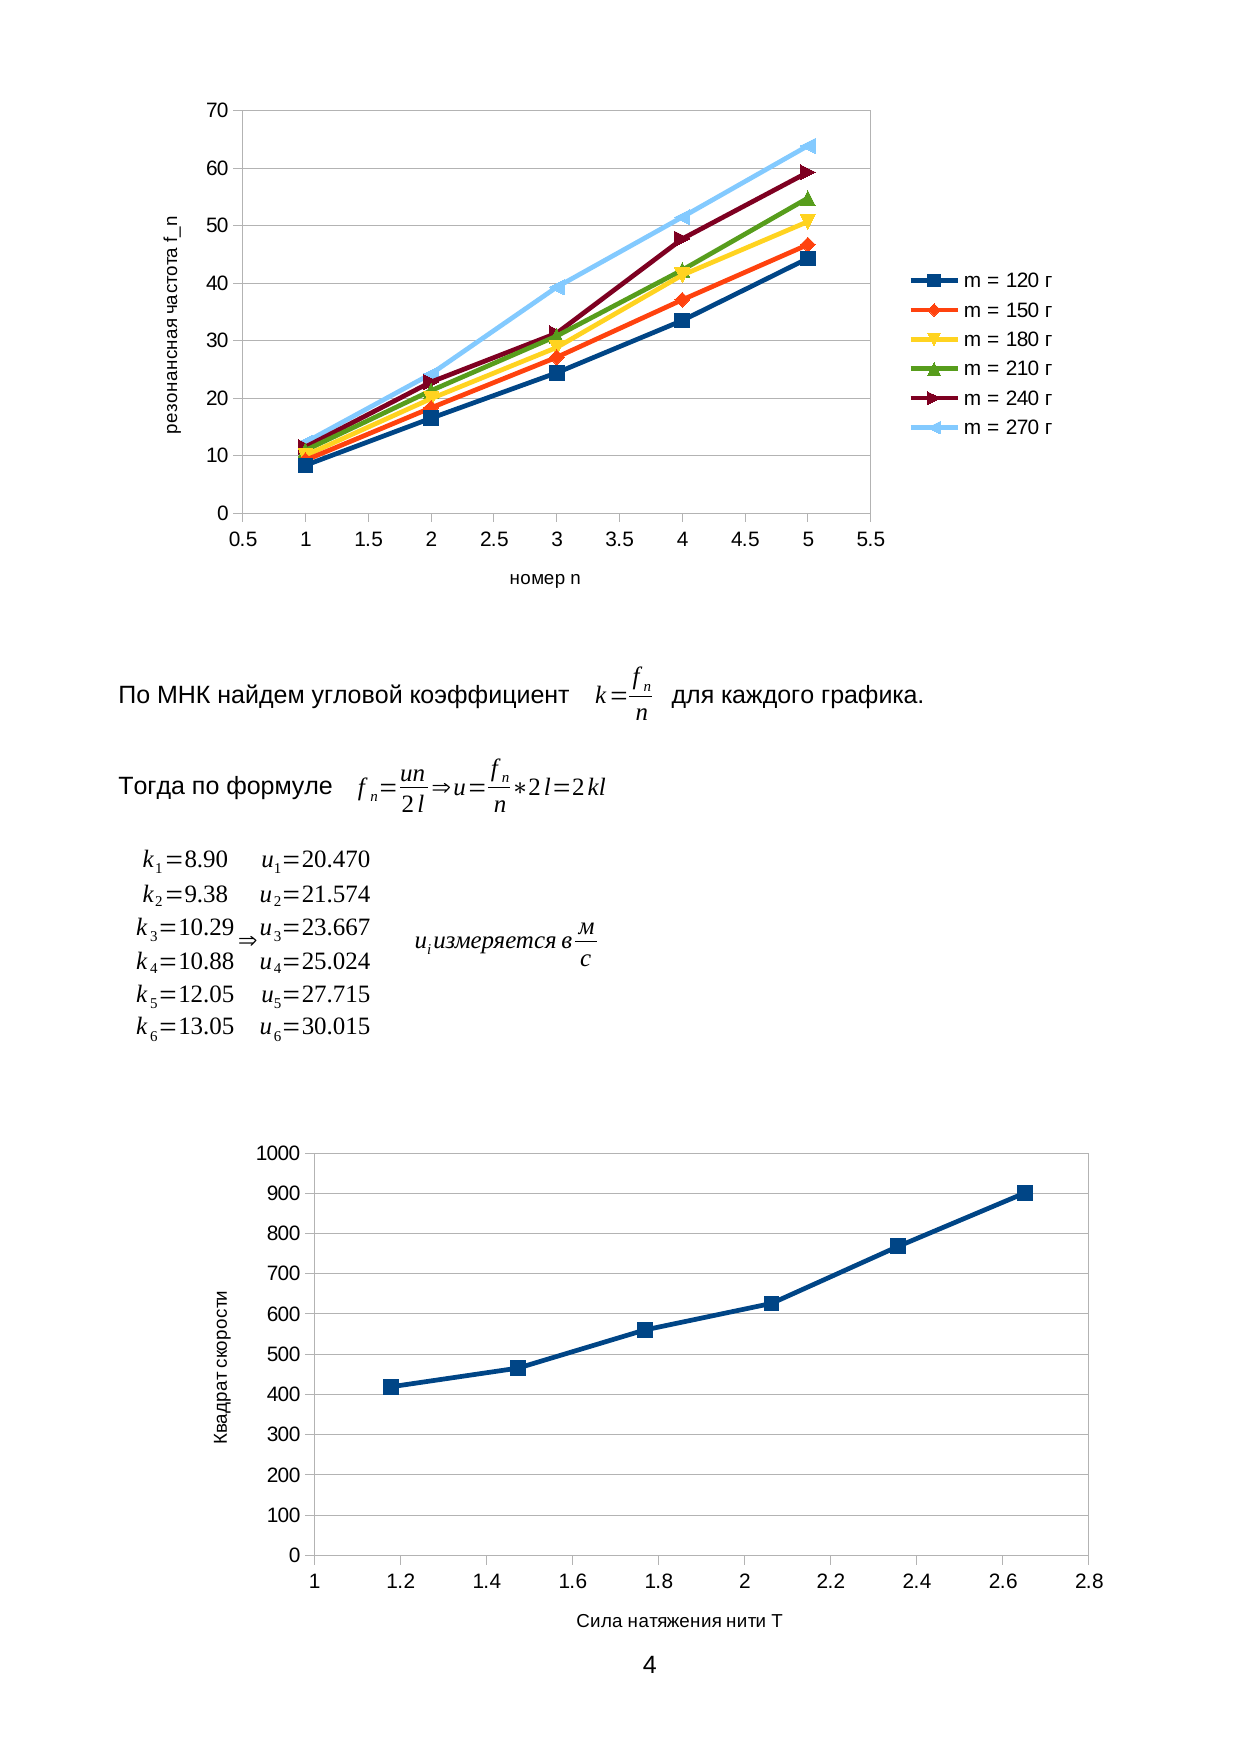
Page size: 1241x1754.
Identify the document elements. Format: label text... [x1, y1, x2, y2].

text По МНК найдем угловой коэффициент для каждого графика. [118, 663, 1181, 726]
text Тогда по формуле [118, 754, 1181, 817]
